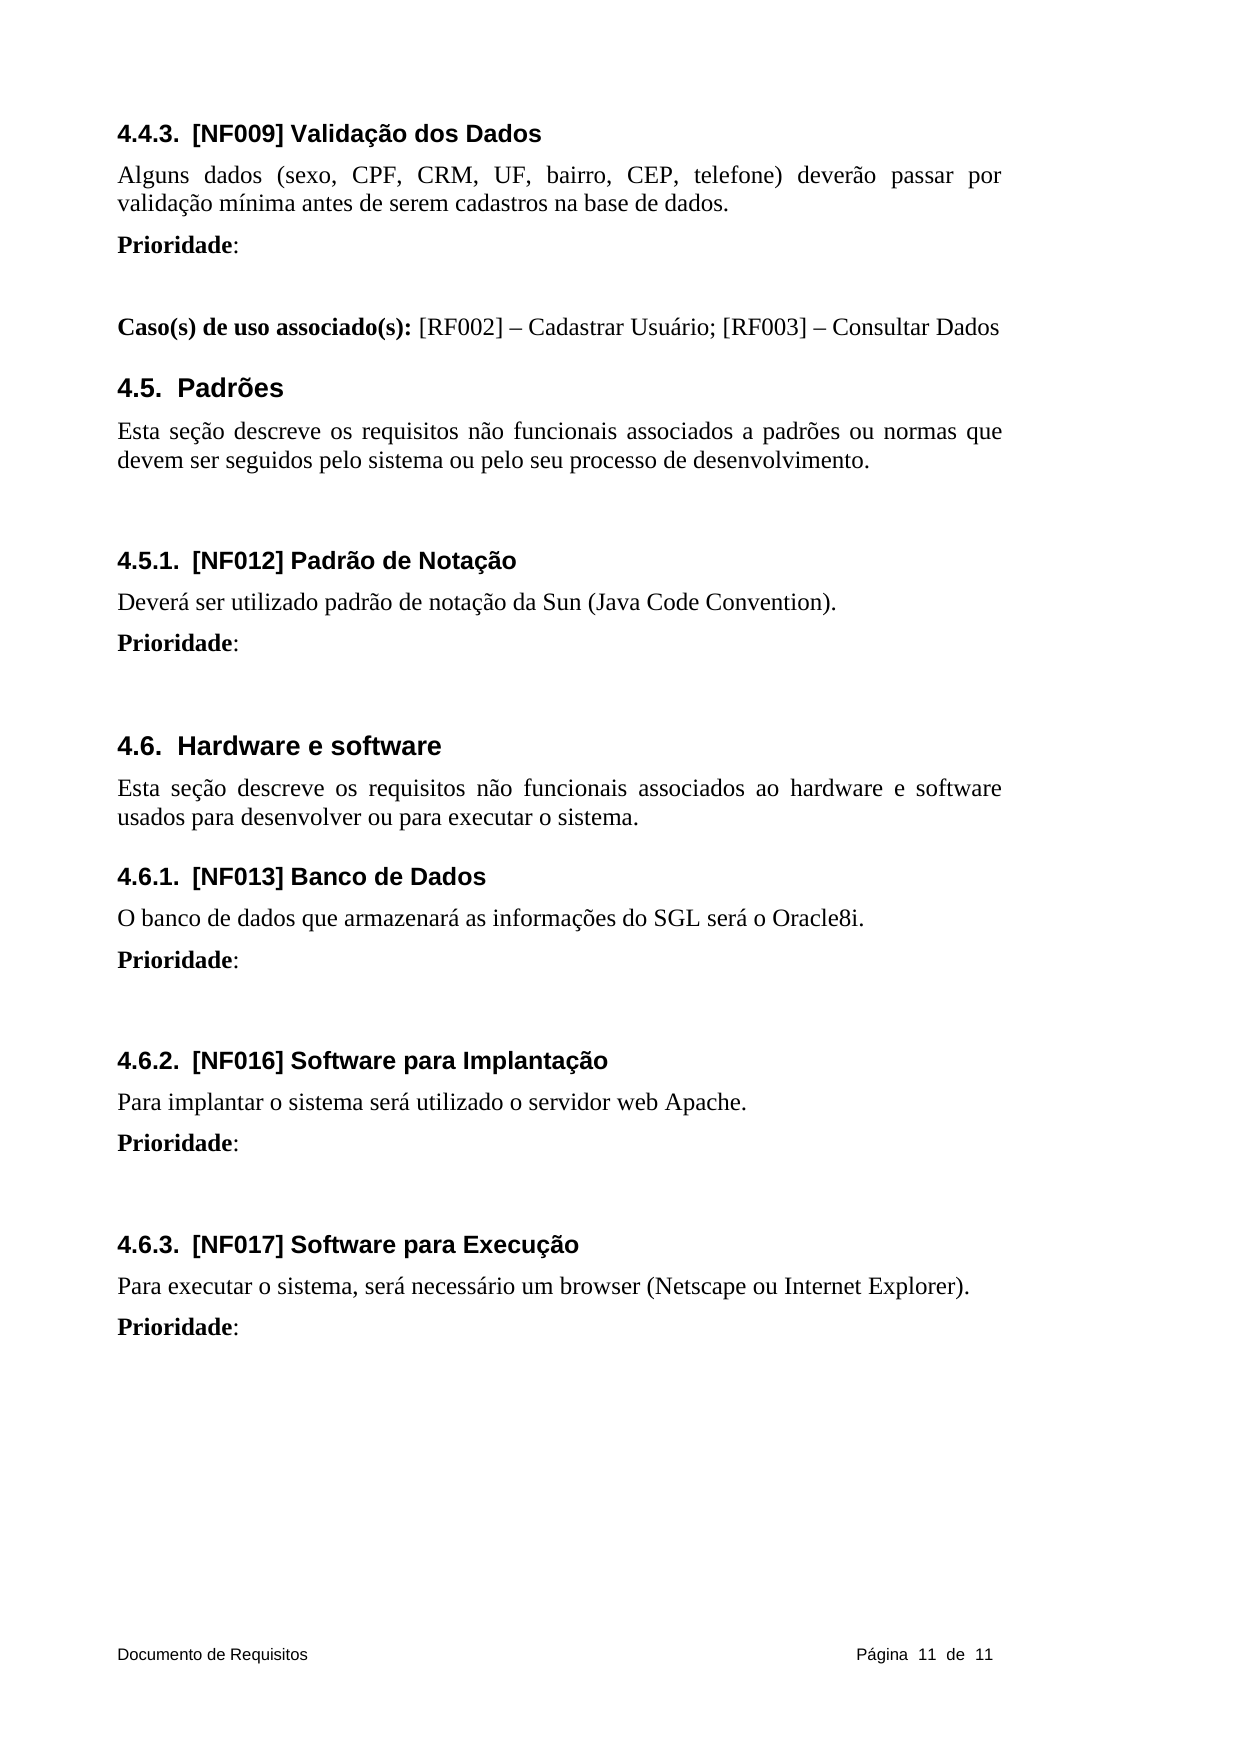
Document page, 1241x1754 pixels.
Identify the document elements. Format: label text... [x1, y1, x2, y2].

text O banco de dados que armazenará as informações do SGL será o Oracle8i. [117, 903, 1003, 932]
subtitle Hardware e software [117, 730, 1003, 761]
text Para implantar o sistema será utilizado o servidor web Apache. [117, 1087, 1003, 1116]
text Prioridade: [117, 1128, 1003, 1157]
subtitle [NF012] Padrão de Notação [117, 546, 1003, 575]
text Prioridade: [117, 230, 1003, 258]
text Prioridade: [117, 1312, 1003, 1341]
text Caso(s) de uso associado(s): [RF002] – Cadastrar Usuário; [RF003] – Consultar Dados [117, 312, 1003, 341]
text Prioridade: [117, 945, 1003, 973]
subtitle [NF016] Software para Implantação [117, 1046, 1003, 1075]
text Prioridade: [117, 628, 1003, 657]
subtitle [NF009] Validação dos Dados [117, 118, 1003, 147]
text Para executar o sistema, será necessário um browser (Netscape ou Internet Explorer). [117, 1271, 1003, 1300]
subtitle [NF013] Banco de Dados [117, 862, 1003, 891]
text Alguns dados (sexo, CPF, CRM, UF, bairro, CEP, telefone) deverão passar por validação mínima antes de serem cadastros na base de dados. [117, 160, 1003, 217]
text Esta seção descreve os requisitos não funcionais associados ao hardware e software usados para desenvolver ou para executar o sistema. [117, 773, 1003, 831]
text Deverá ser utilizado padrão de notação da Sun (Java Code Convention). [117, 587, 1003, 616]
text Esta seção descreve os requisitos não funcionais associados a padrões ou normas que devem ser seguidos pelo sistema ou pelo seu processo de desenvolvimento. [117, 416, 1003, 473]
subtitle Padrões [117, 372, 1003, 403]
subtitle [NF017] Software para Execução [117, 1230, 1003, 1258]
